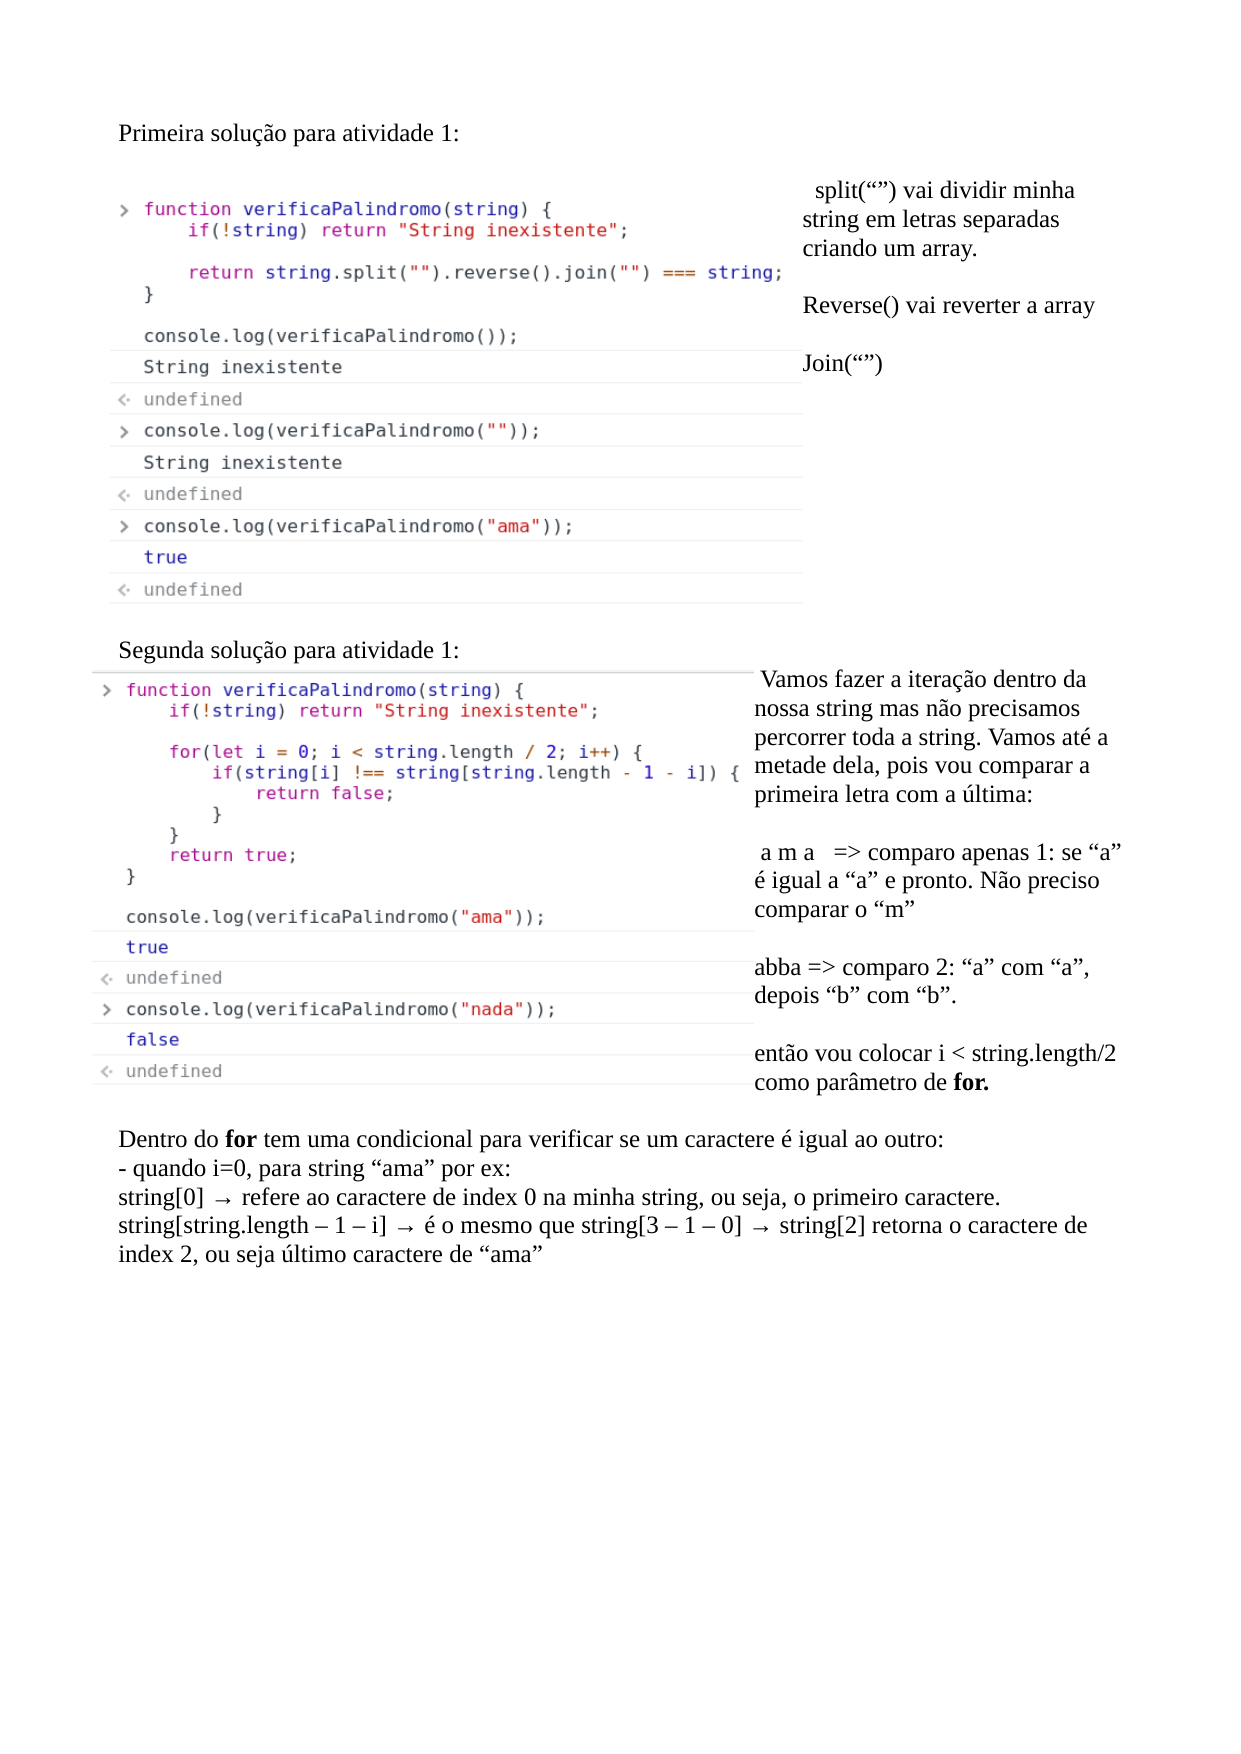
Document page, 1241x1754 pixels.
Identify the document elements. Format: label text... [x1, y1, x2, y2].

picture [92, 670, 754, 1088]
text Primeira solução para atividade 1: [118, 118, 1122, 147]
text Dentro do for tem uma condicional para verificar se um caractere é igual ao outro: [118, 1124, 1122, 1153]
text string[string.length – 1 – i] → é o mesmo que string[3 – 1 – 0] → string[2] retorna o caractere de index 2, ou seja último caractere de “ama” [118, 1211, 1122, 1268]
text abba => comparo 2: “a” com “a”, depois “b” com “b”. [754, 952, 1122, 1009]
text Reverse() vai reverter a array [803, 291, 1122, 319]
text a m a => comparo apenas 1: se “a” é igual a “a” e pronto. Não preciso comparar o “m” [754, 837, 1122, 923]
text Segunda solução para atividade 1: [118, 636, 1122, 664]
text split(“”) vai dividir minha string em letras separadas criando um array. [118, 176, 1122, 262]
picture [109, 193, 803, 608]
text string[0] → refere ao caractere de index 0 na minha string, ou seja, o primeiro caractere. [118, 1182, 1122, 1211]
text Vamos fazer a iteração dentro da nossa string mas não precisamos percorrer toda a string. Vamos até a metade dela, pois vou comparar a primeira letra com a última: [118, 664, 1122, 808]
text Join(“”) [803, 348, 1122, 377]
text então vou colocar i < string.length/2 como parâmetro de for. [118, 1038, 1122, 1096]
text - quando i=0, para string “ama” por ex: [118, 1153, 1122, 1182]
